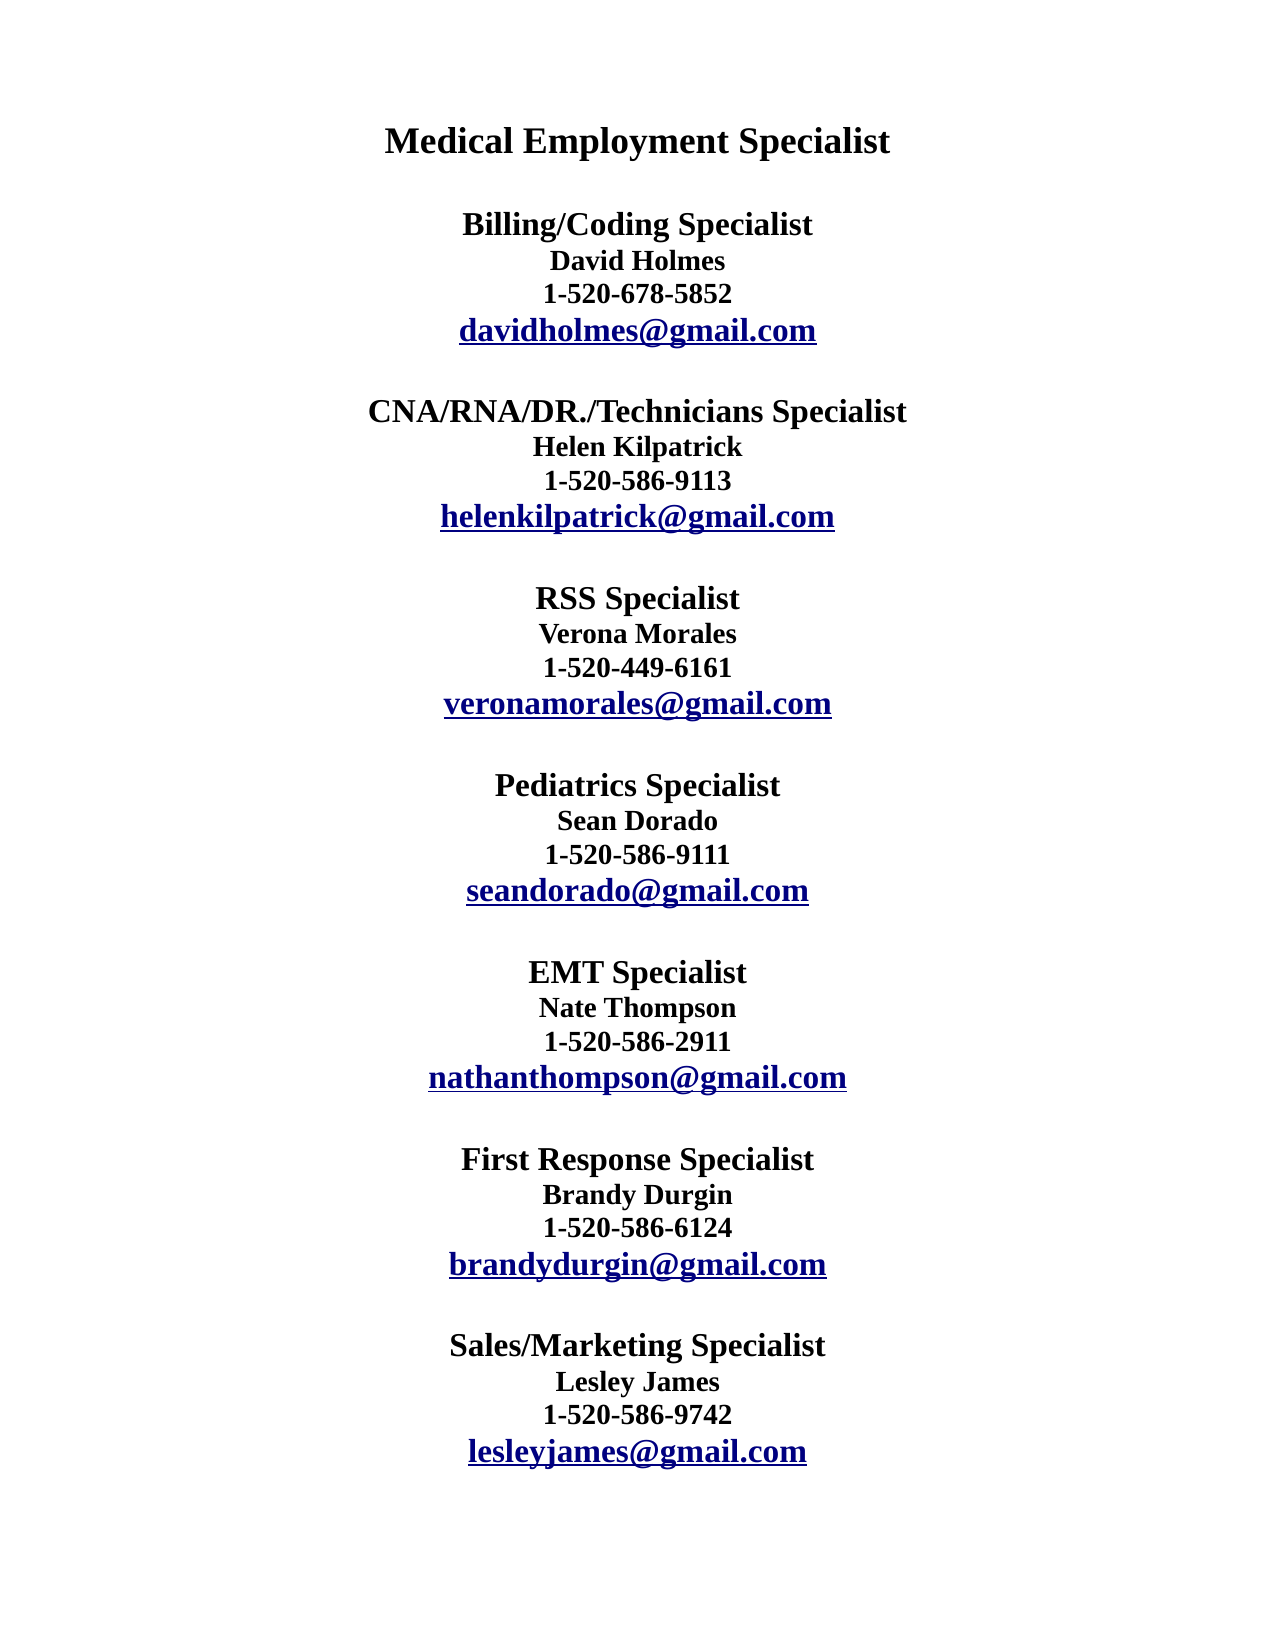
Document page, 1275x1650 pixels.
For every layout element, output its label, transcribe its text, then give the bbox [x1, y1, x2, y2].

text 1-520-586-9113 [118, 463, 1157, 497]
text helenkilpatrick@gmail.com [118, 497, 1157, 535]
text Sean Dorado [118, 803, 1157, 837]
text 1-520-586-9111 [118, 837, 1157, 870]
text Brandy Durgin [118, 1177, 1157, 1211]
text davidholmes@gmail.com [118, 310, 1157, 348]
text lesleyjames@gmail.com [118, 1431, 1157, 1469]
text 1-520-449-6161 [118, 650, 1157, 683]
text Sales/Marketing Specialist [118, 1326, 1157, 1364]
text Medical Employment Specialist [118, 118, 1157, 161]
text veronamorales@gmail.com [118, 683, 1157, 722]
text brandydurgin@gmail.com [118, 1244, 1157, 1282]
text David Holmes [118, 243, 1157, 276]
text Helen Kilpatrick [118, 429, 1157, 463]
text RSS Specialist [118, 578, 1157, 616]
text 1-520-586-2911 [118, 1024, 1157, 1057]
text 1-520-586-9742 [118, 1397, 1157, 1431]
text Billing/Coding Specialist [118, 204, 1157, 243]
text seandorado@gmail.com [118, 870, 1157, 909]
text 1-520-678-5852 [118, 276, 1157, 310]
text Pediatrics Specialist [118, 765, 1157, 803]
text Nate Thompson [118, 990, 1157, 1024]
text Lesley James [118, 1364, 1157, 1397]
text First Response Specialist [118, 1139, 1157, 1177]
text CNA/RNA/DR./Technicians Specialist [118, 391, 1157, 429]
text EMT Specialist [118, 952, 1157, 990]
text nathanthompson@gmail.com [118, 1057, 1157, 1096]
text Verona Morales [118, 616, 1157, 650]
text 1-520-586-6124 [118, 1211, 1157, 1244]
